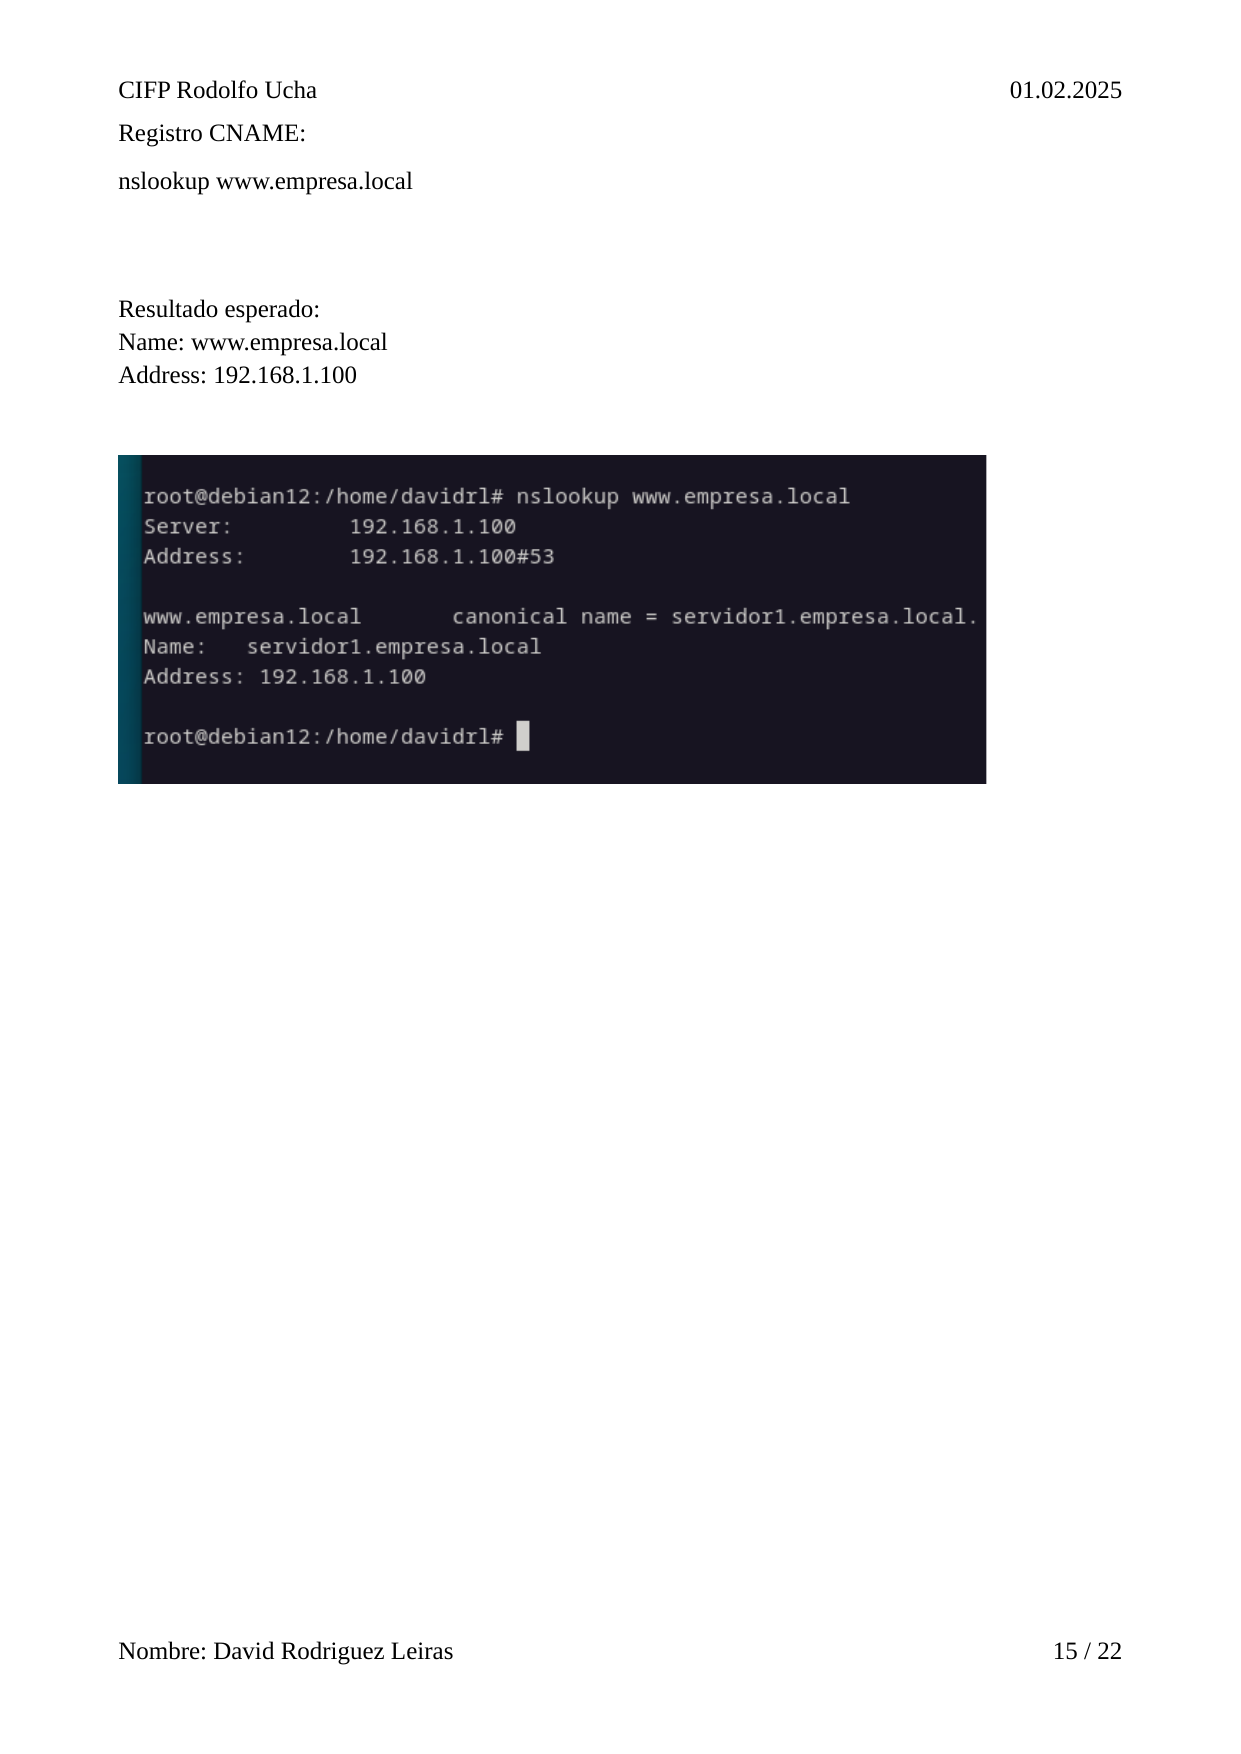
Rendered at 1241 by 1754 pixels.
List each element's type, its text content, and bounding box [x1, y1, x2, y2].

text Registro CNAME: [118, 118, 1122, 147]
text nslookup www.empresa.local [118, 166, 1122, 227]
text Resultado esperado: Name: www.empresa.local Address: 192.168.1.100 [118, 294, 1122, 389]
